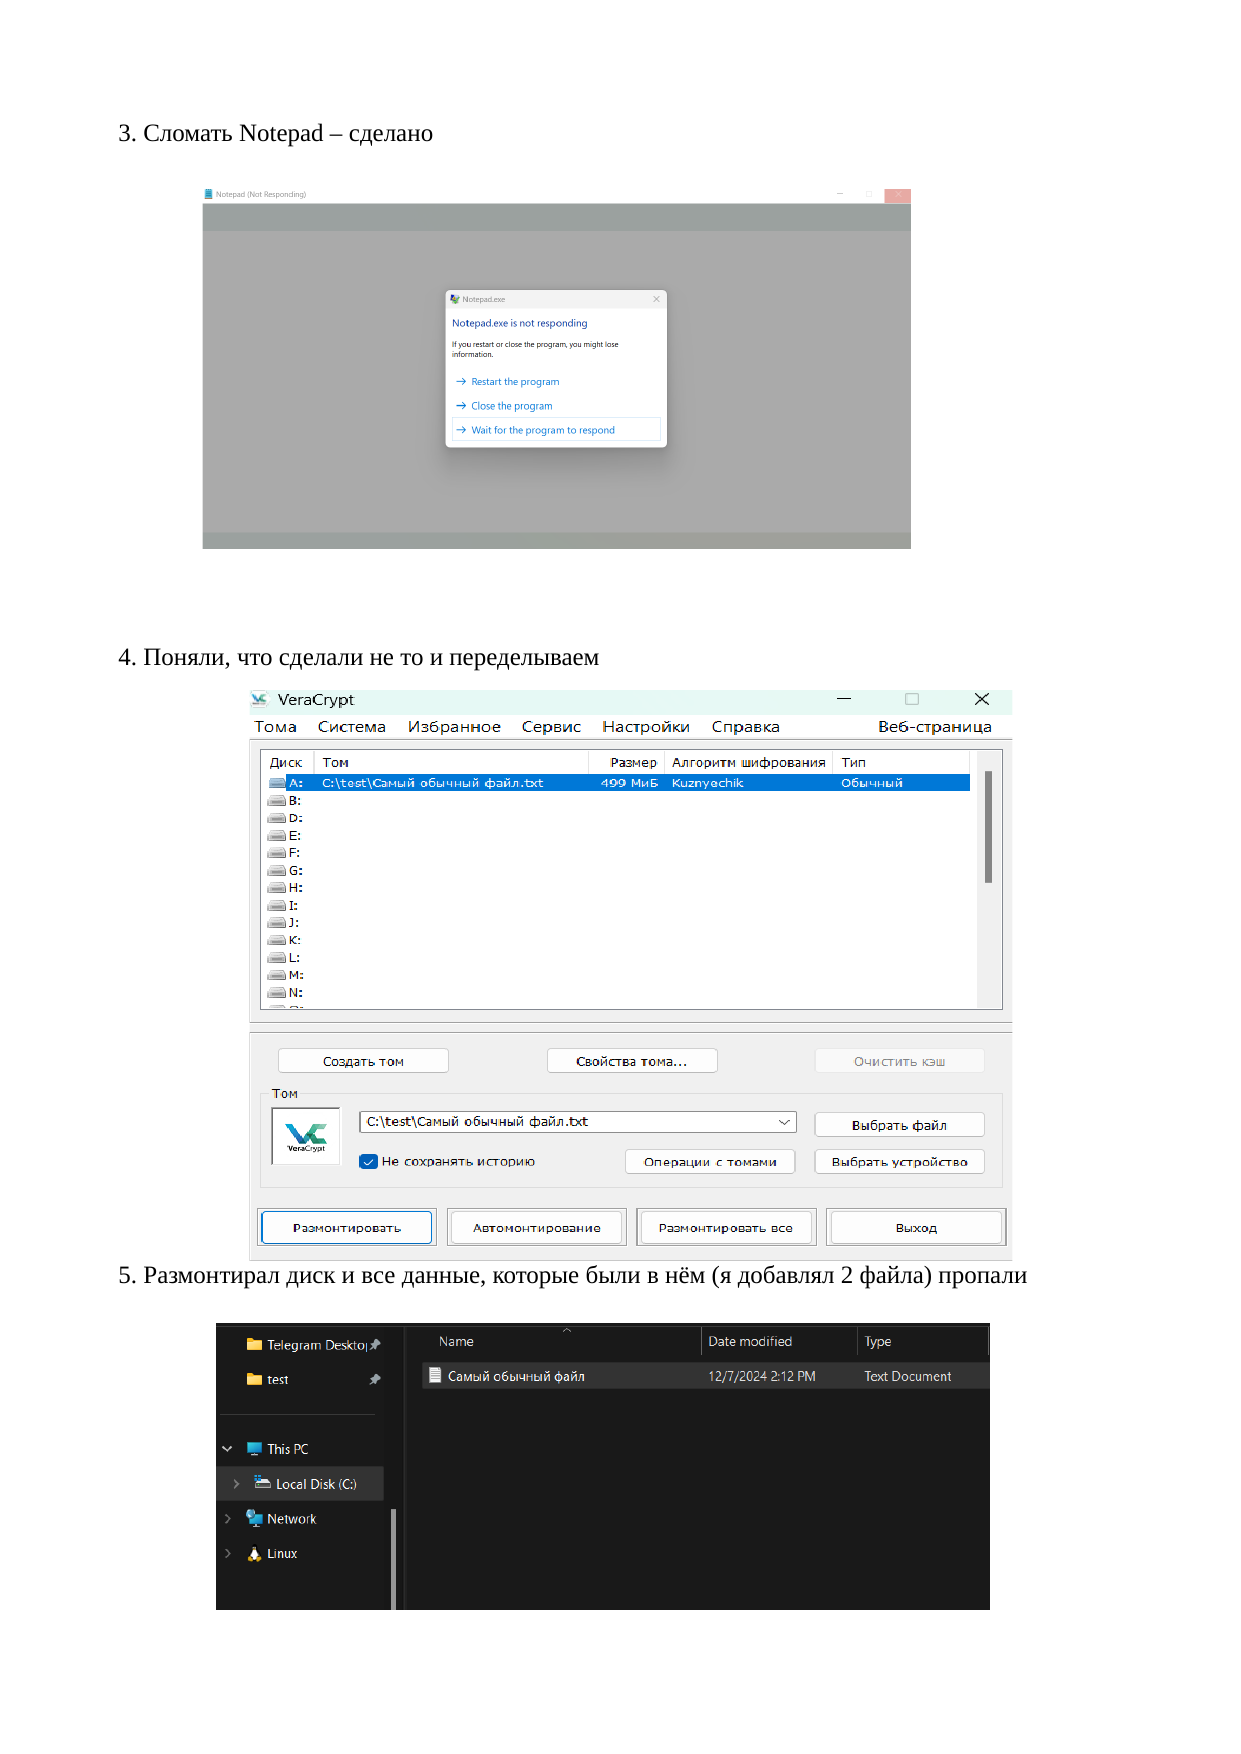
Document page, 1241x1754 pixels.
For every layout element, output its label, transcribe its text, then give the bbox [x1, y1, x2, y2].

text 5. Размонтирал диск и все данные, которые были в нём (я добавлял 2 файла) пропали [118, 1261, 1122, 1289]
picture [249, 690, 1013, 1261]
picture [202, 189, 911, 549]
picture [216, 1323, 990, 1610]
text 3. Сломать Notepad – сделано [118, 118, 1122, 147]
text 4. Поняли, что сделали не то и переделываем [118, 642, 1122, 671]
